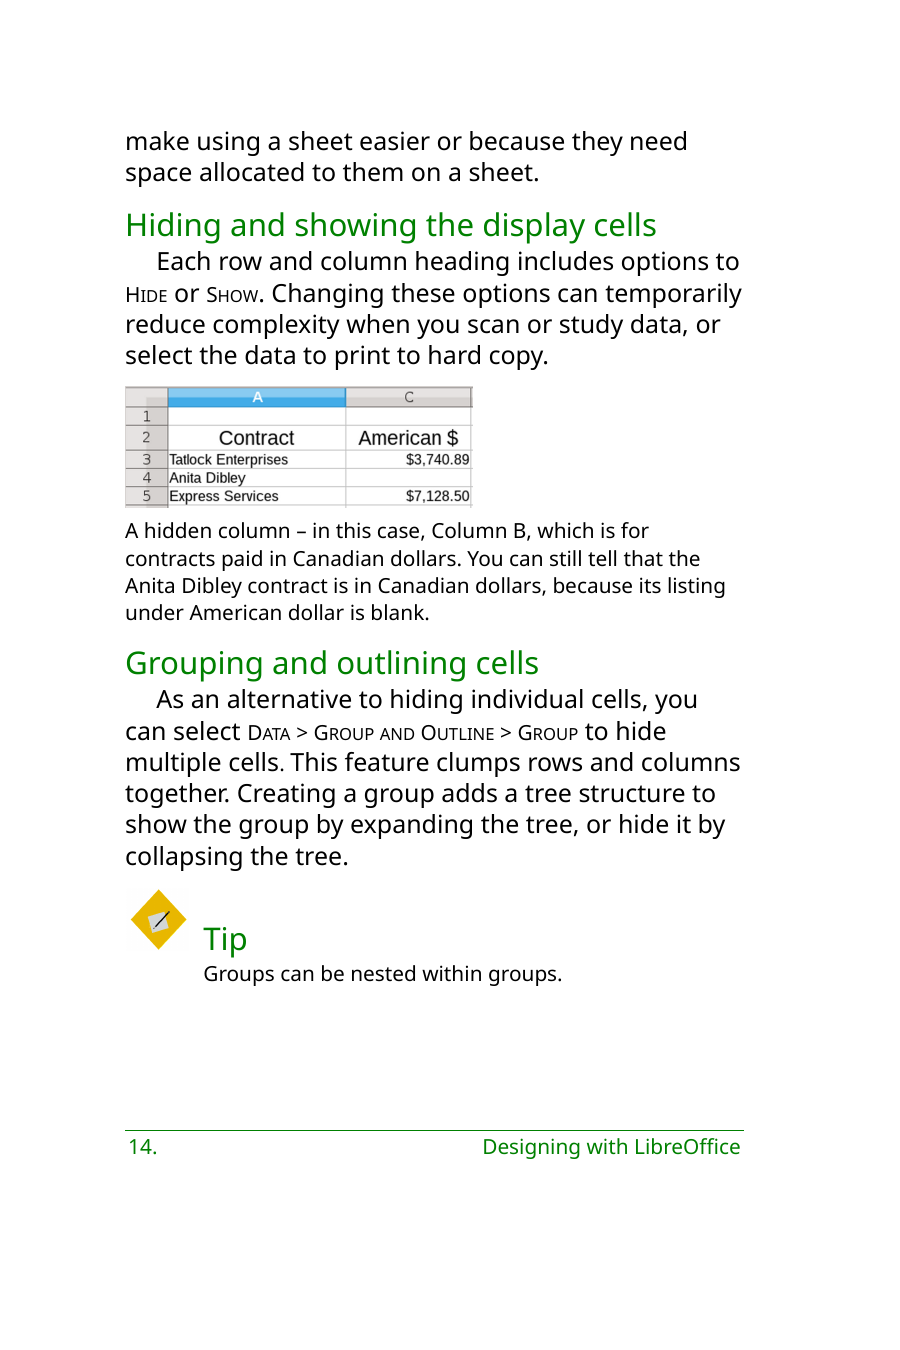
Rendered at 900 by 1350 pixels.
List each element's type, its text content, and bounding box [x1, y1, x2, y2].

picture [125, 386, 473, 508]
text Each row and column heading includes options to Hide or Show. Changing these options can temporarily reduce complexity when you scan or study data, or select the data to print to hard copy. [125, 246, 744, 371]
text As an alternative to hiding individual cells, you can select Data > Group and Outline > Group to hide multiple cells. This feature clumps rows and columns together. Creating a group adds a tree structure to show the group by expanding the tree, or hide it by collapsing the tree. [125, 684, 744, 871]
table_cell A hidden column – in this case, Column B, which is for contracts paid in Canadian dollars. You can still tell that the Anita Dibley contract is in Canadian dollars, because its listing under American dollar is blank. [125, 509, 744, 626]
text Groups can be nested within groups. [203, 960, 744, 987]
subtitle Grouping and outlining cells [125, 641, 744, 684]
table_header [125, 386, 744, 509]
picture [126, 888, 189, 951]
list Tip [125, 887, 744, 960]
subtitle Hiding and showing the display cells [125, 203, 744, 246]
text make using a sheet easier or because they need space allocated to them on a sheet. [125, 125, 744, 187]
